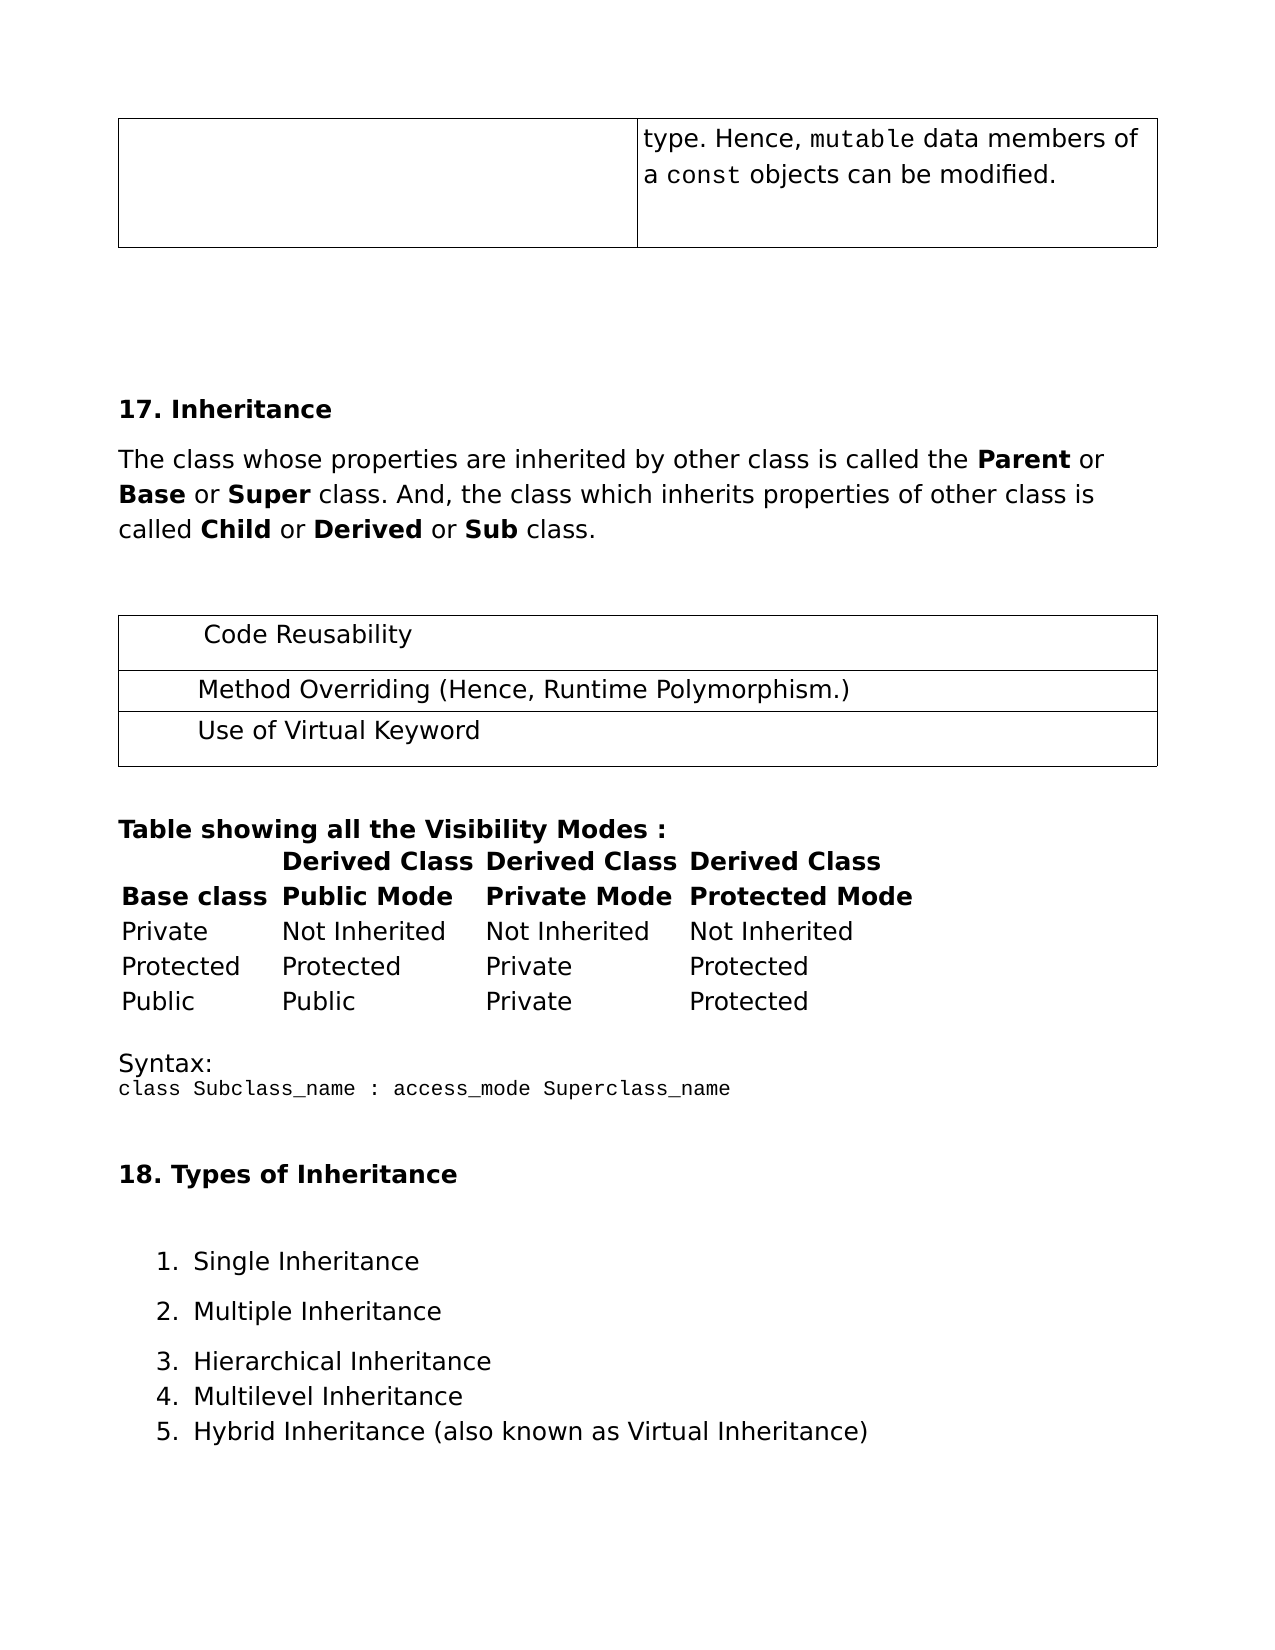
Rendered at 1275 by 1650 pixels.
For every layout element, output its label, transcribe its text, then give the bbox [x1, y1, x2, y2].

table_cell [119, 119, 637, 247]
list Hierarchical Inheritance [156, 1347, 1157, 1376]
table_cell Not Inherited [279, 915, 482, 950]
text Table showing all the Visibility Modes : [118, 816, 1157, 845]
table_cell Private [483, 950, 686, 985]
list Single Inheritance [156, 1247, 1157, 1277]
table_cell Not Inherited [483, 915, 686, 950]
table_cell Private [118, 915, 279, 950]
table_cell Not Inherited [686, 915, 926, 950]
text 17. Inheritance [118, 396, 1157, 425]
text class Subclass_name : access_mode Superclass_name [118, 1078, 1157, 1102]
table_cell Private [483, 985, 686, 1020]
table_cell Public Mode [279, 880, 482, 915]
list Hybrid Inheritance (also known as Virtual Inheritance) [156, 1417, 1157, 1446]
table_header Derived Class [483, 845, 686, 880]
list Multiple Inheritance [156, 1297, 1157, 1326]
table_header Code Reusability [119, 616, 1157, 670]
text The class whose properties are inherited by other class is called the Parent or Base or Super class. And, the class which inherits properties of other class is called Child or Derived or Sub class. [118, 445, 1157, 544]
table_header Derived Class [686, 845, 926, 880]
table_cell type. Hence, mutable data members of a const objects can be modified. [638, 119, 1157, 247]
table_cell Use of Virtual Keyword [119, 712, 1157, 766]
table_cell Private Mode [483, 880, 686, 915]
table_cell Protected [118, 950, 279, 985]
table_cell Protected [279, 950, 482, 985]
table_cell Protected [686, 950, 926, 985]
text Syntax: [118, 1049, 1157, 1078]
table_cell Base class [118, 880, 279, 915]
table_cell Public [118, 985, 279, 1020]
table_header Derived Class [279, 845, 482, 880]
text 18. Types of Inheritance [118, 1160, 1157, 1189]
list Multilevel Inheritance [156, 1382, 1157, 1411]
table_cell Public [279, 985, 482, 1020]
table_header [118, 845, 279, 880]
table_cell Protected [686, 985, 926, 1020]
table_cell Method Overriding (Hence, Runtime Polymorphism.) [119, 671, 1157, 711]
table_cell Protected Mode [686, 880, 926, 915]
